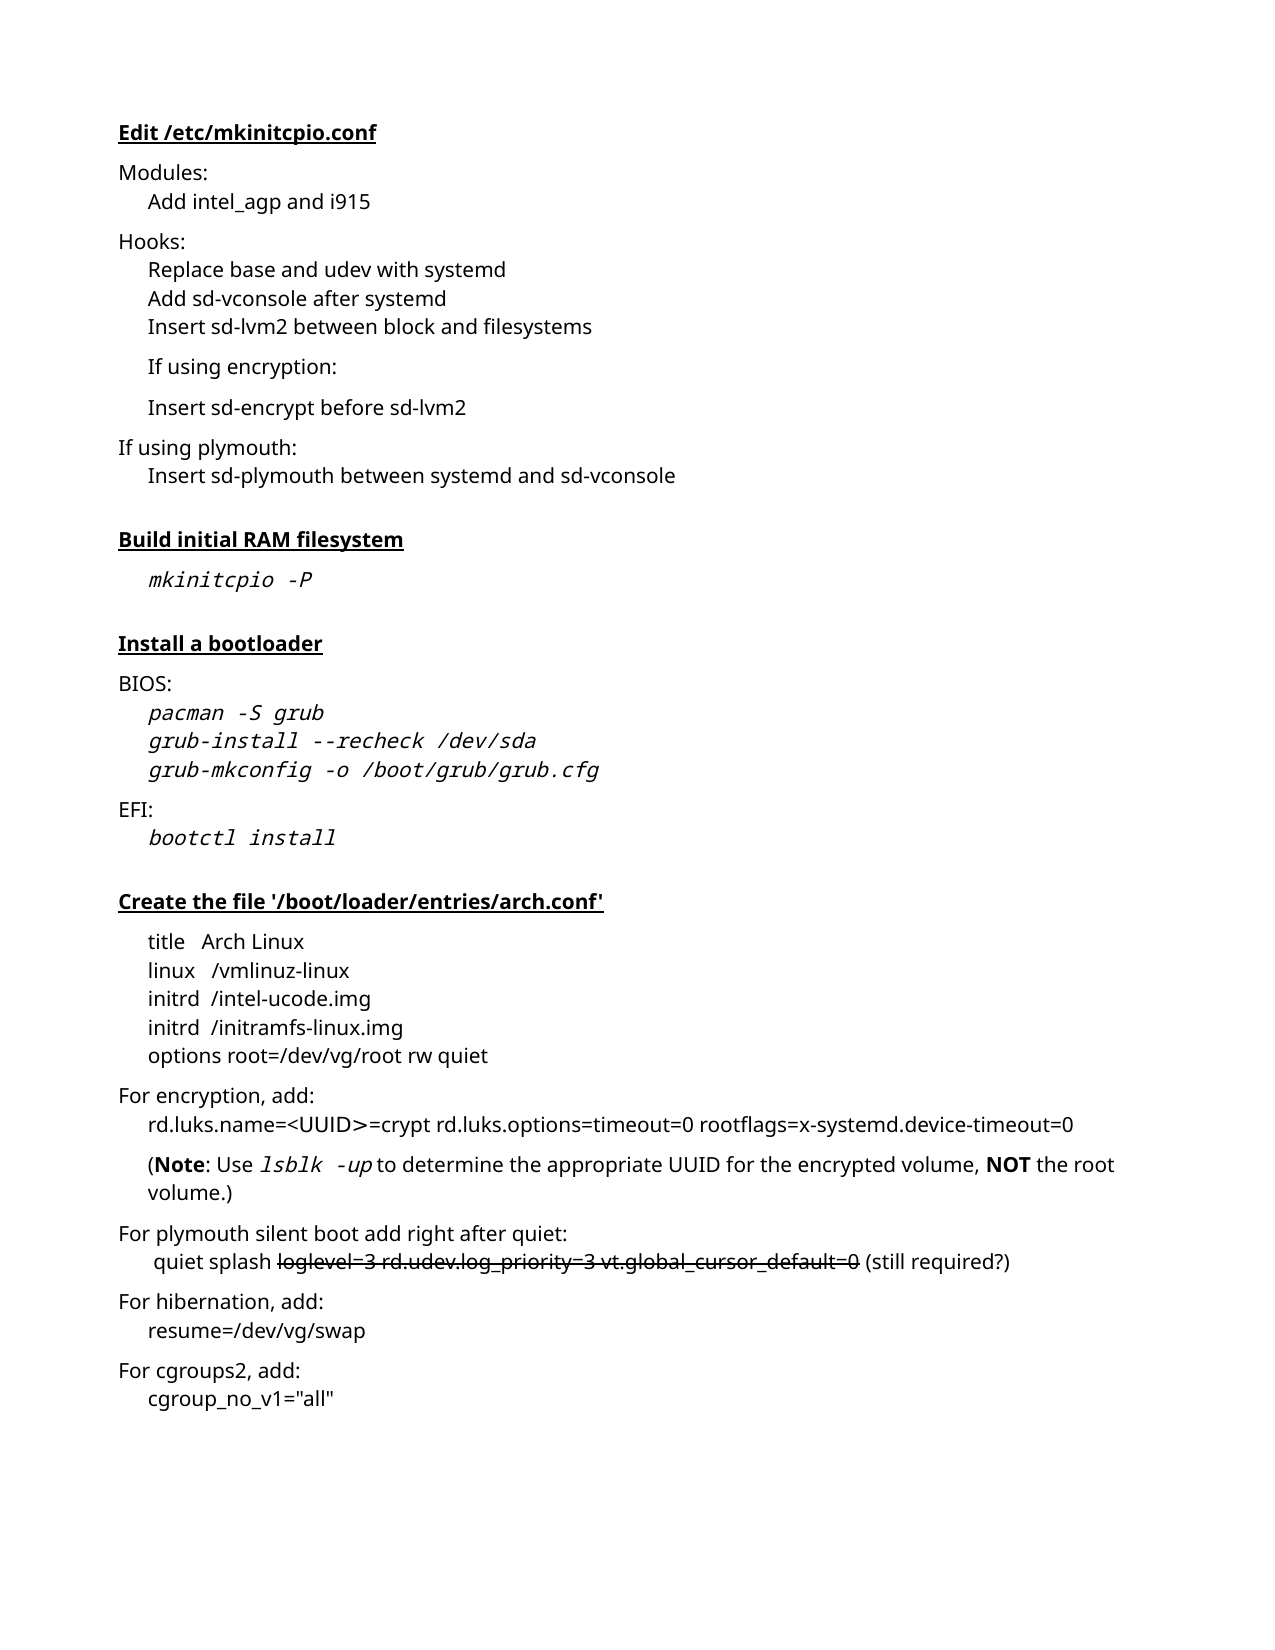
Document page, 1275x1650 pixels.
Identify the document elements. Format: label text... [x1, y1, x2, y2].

subtitle Build initial RAM filesystem [118, 525, 1157, 554]
text resume=/dev/vg/swap [148, 1316, 1157, 1344]
text rd.luks.name=<UUID>=crypt rd.luks.options=timeout=0 rootflags=x-systemd.device-timeout=0 [148, 1110, 1157, 1138]
text Insert sd-lvm2 between block and filesystems [148, 312, 1157, 341]
text If using plymouth: [118, 433, 1157, 461]
text For plymouth silent boot add right after quiet: [118, 1219, 1157, 1247]
text pacman -S grub [148, 698, 1157, 726]
text cgroup_no_v1="all" [148, 1384, 1157, 1413]
text Insert sd-plymouth between systemd and sd-vconsole [148, 461, 1157, 490]
text For hibernation, add: [118, 1287, 1157, 1316]
text initrd /intel-ucode.img [148, 984, 1157, 1013]
text If using encryption: [148, 352, 1157, 381]
text BIOS: [118, 669, 1157, 698]
text grub-install --recheck /dev/sda [148, 726, 1157, 755]
subtitle Create the file '/boot/loader/entries/arch.conf' [118, 887, 1157, 916]
text title Arch Linux [148, 927, 1157, 956]
text quiet splash loglevel=3 rd.udev.log_priority=3 vt.global_cursor_default=0 (still required?) [148, 1247, 1157, 1276]
text (Note: Use lsblk -up to determine the appropriate UUID for the encrypted volume, NOT the root volume.) [148, 1150, 1157, 1207]
text options root=/dev/vg/root rw quiet [148, 1041, 1157, 1070]
text Add sd-vconsole after systemd [148, 284, 1157, 312]
text EFI: [118, 795, 1157, 823]
text linux /vmlinuz-linux [148, 956, 1157, 984]
text For encryption, add: [118, 1081, 1157, 1110]
text Insert sd-encrypt before sd-lvm2 [148, 393, 1157, 421]
text Hooks: [118, 227, 1157, 255]
text mkinitcpio -P [148, 565, 1157, 594]
text Add intel_agp and i915 [148, 187, 1157, 215]
text initrd /initramfs-linux.img [148, 1013, 1157, 1041]
text Replace base and udev with systemd [148, 255, 1157, 284]
subtitle Edit /etc/mkinitcpio.conf [118, 118, 1157, 147]
text bootctl install [148, 823, 1157, 852]
subtitle Install a bootloader [118, 629, 1157, 658]
text grub-mkconfig -o /boot/grub/grub.cfg [148, 755, 1157, 783]
text Modules: [118, 158, 1157, 187]
text For cgroups2, add: [118, 1356, 1157, 1384]
